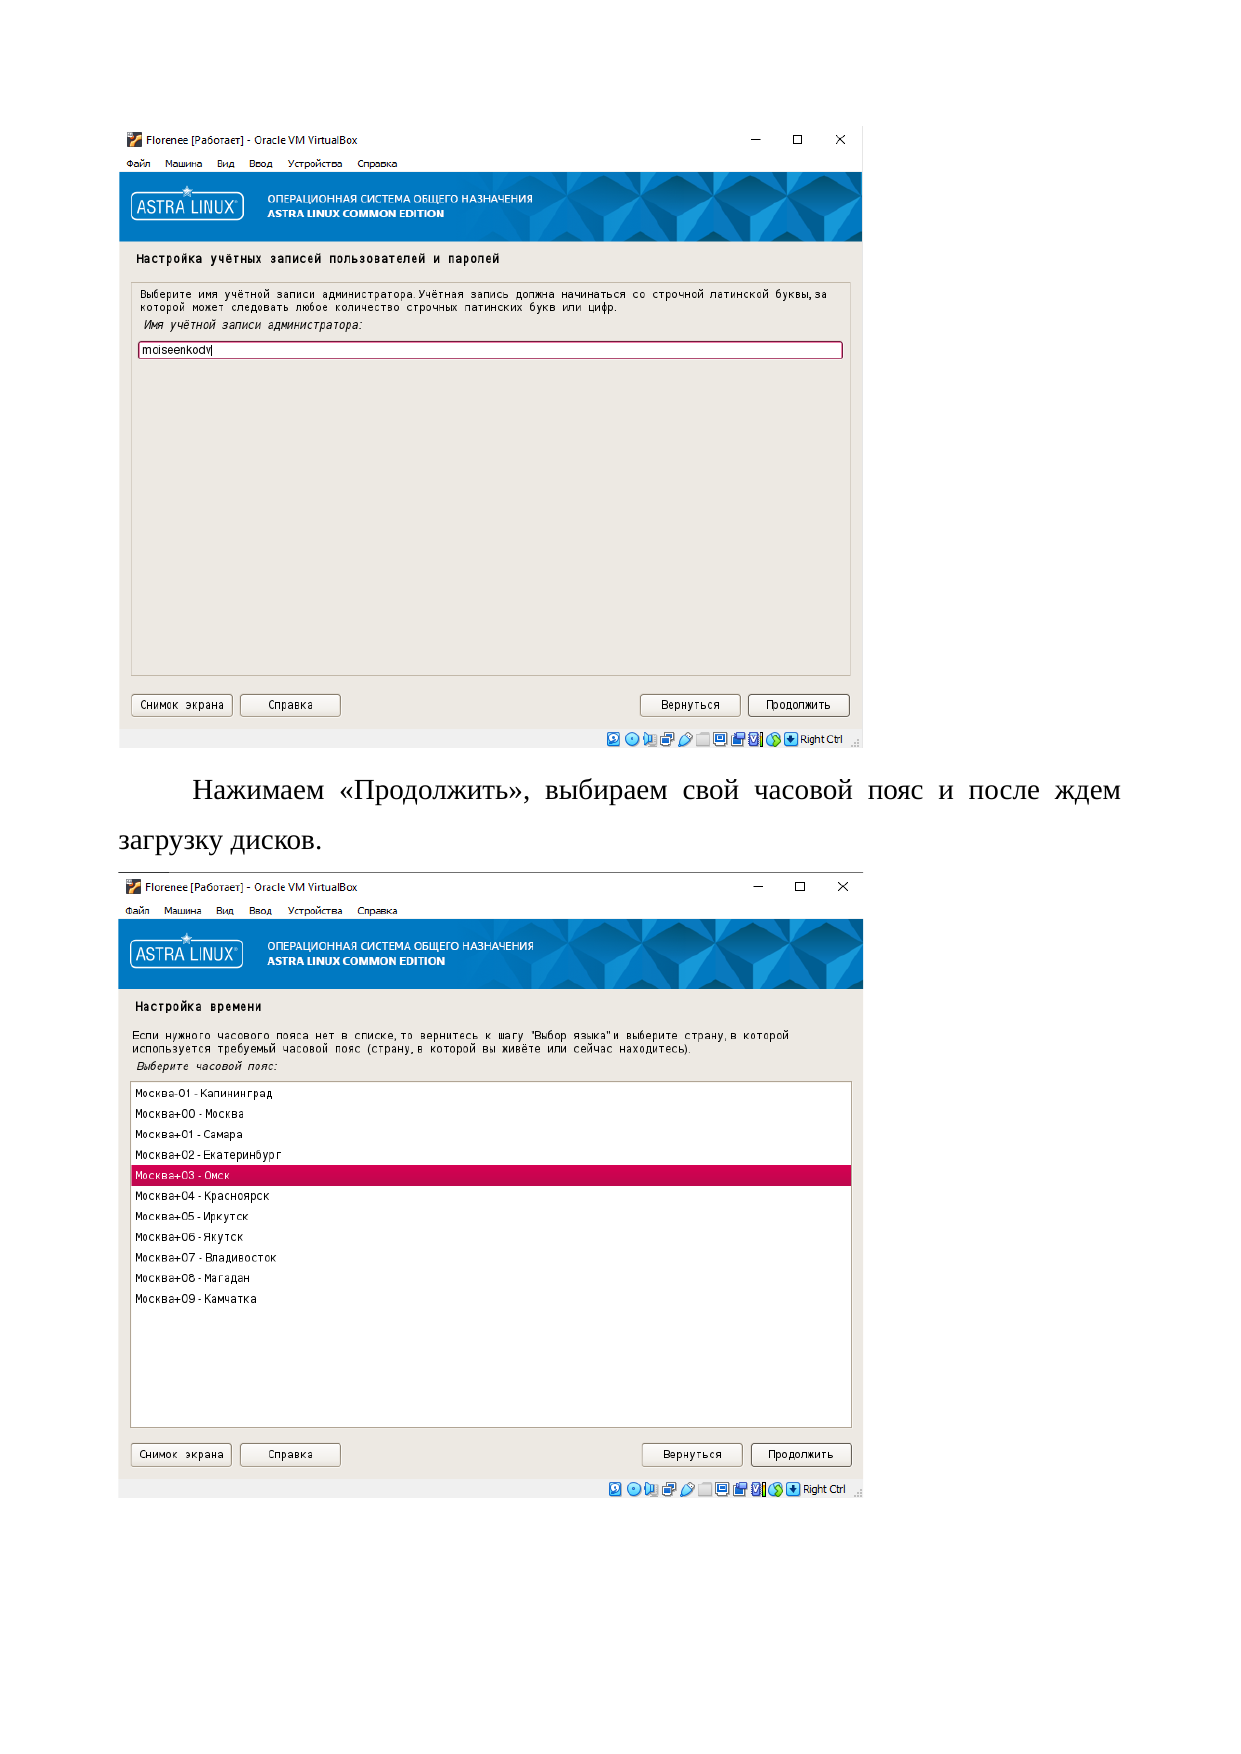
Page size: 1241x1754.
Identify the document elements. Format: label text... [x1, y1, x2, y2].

picture [119, 126, 863, 748]
text Нажимаем «Продолжить», выбираем свой часовой пояс и после ждем загрузку дисков. [118, 772, 1122, 856]
picture [118, 872, 864, 1498]
